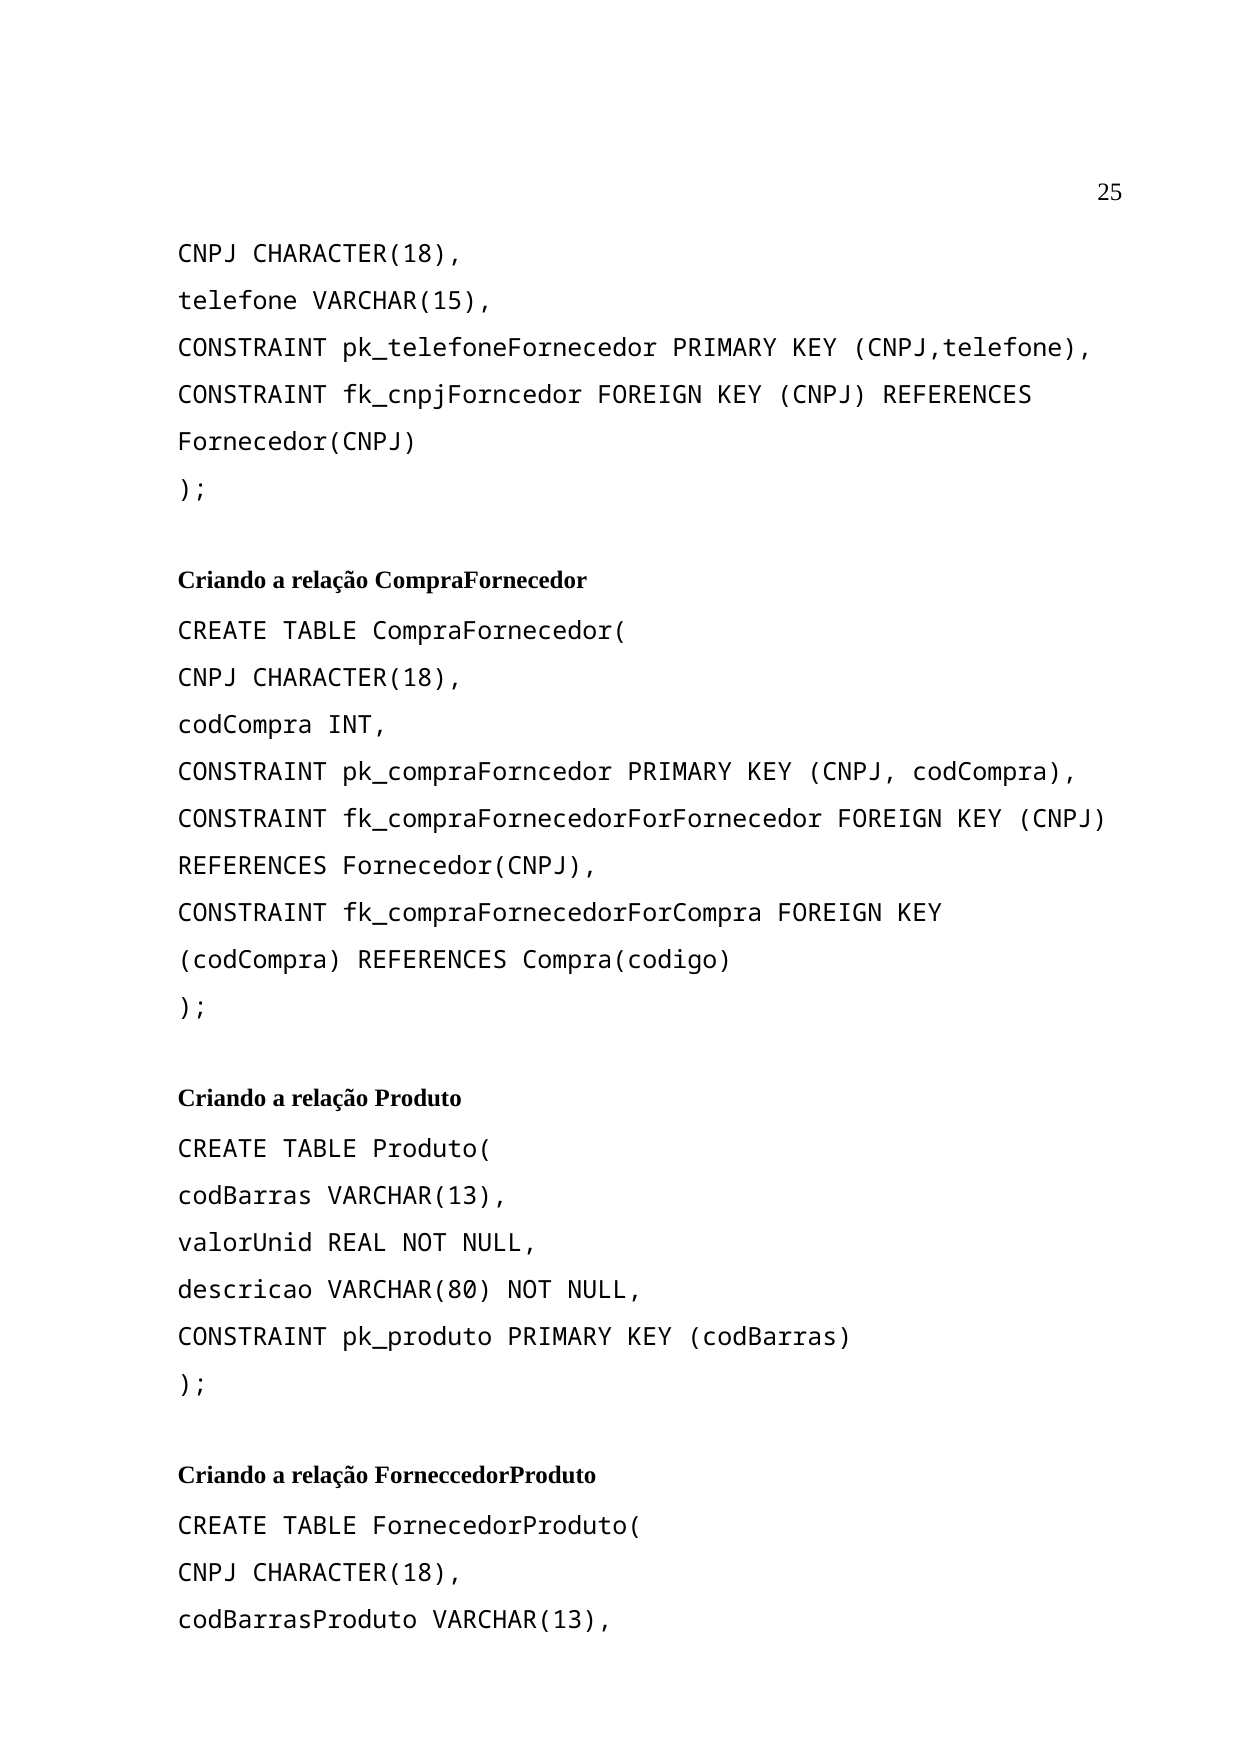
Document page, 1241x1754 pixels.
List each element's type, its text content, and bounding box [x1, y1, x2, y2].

text ); [177, 988, 1122, 1022]
text CREATE TABLE Produto( [177, 1131, 1122, 1164]
text CREATE TABLE FornecedorProduto( [177, 1508, 1122, 1542]
text descricao VARCHAR(80) NOT NULL, [177, 1271, 1122, 1306]
text CNPJ CHARACTER(18), [177, 235, 1122, 269]
text Criando a relação Produto [177, 1083, 1122, 1112]
text CONSTRAINT pk_produto PRIMARY KEY (codBarras) [177, 1318, 1122, 1352]
text CONSTRAINT fk_cnpjForncedor FOREIGN KEY (CNPJ) REFERENCES Fornecedor(CNPJ) [177, 376, 1122, 457]
text CONSTRAINT fk_compraFornecedorForCompra FOREIGN KEY (codCompra) REFERENCES Compra(codigo) [177, 894, 1122, 975]
text CONSTRAINT pk_telefoneFornecedor PRIMARY KEY (CNPJ,telefone), [177, 329, 1122, 363]
text CREATE TABLE CompraFornecedor( [177, 612, 1122, 647]
text codBarrasProduto VARCHAR(13), [177, 1602, 1122, 1636]
text valorUnid REAL NOT NULL, [177, 1224, 1122, 1258]
text codBarras VARCHAR(13), [177, 1177, 1122, 1212]
text CONSTRAINT pk_compraForncedor PRIMARY KEY (CNPJ, codCompra), [177, 753, 1122, 787]
text CNPJ CHARACTER(18), [177, 1554, 1122, 1589]
text telefone VARCHAR(15), [177, 282, 1122, 316]
text ); [177, 1365, 1122, 1399]
text Criando a relação ForneccedorProduto [177, 1460, 1122, 1489]
text Criando a relação CompraFornecedor [177, 565, 1122, 594]
text CONSTRAINT fk_compraFornecedorForFornecedor FOREIGN KEY (CNPJ) REFERENCES Fornecedor(CNPJ), [177, 800, 1122, 881]
text CNPJ CHARACTER(18), [177, 659, 1122, 693]
text ); [177, 470, 1122, 504]
text codCompra INT, [177, 706, 1122, 741]
